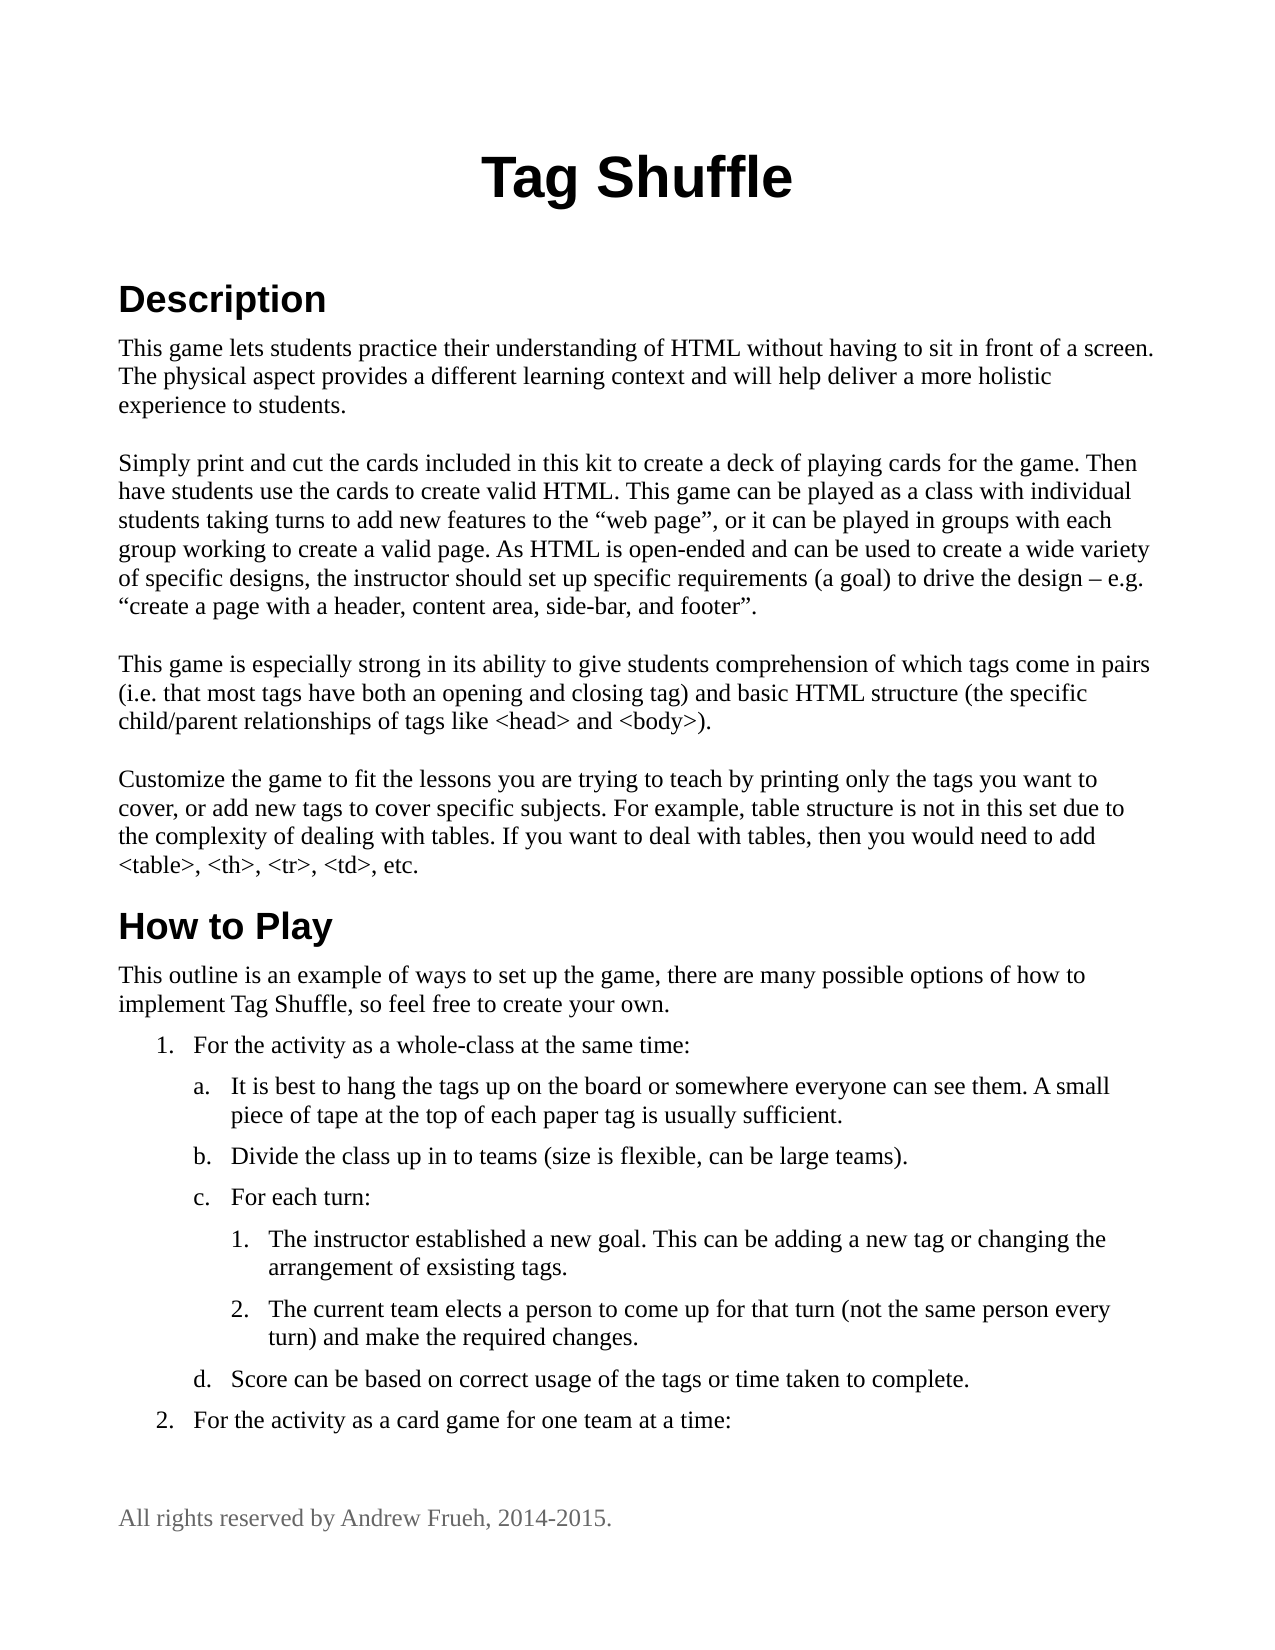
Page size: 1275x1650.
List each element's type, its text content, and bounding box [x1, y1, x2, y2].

text This outline is an example of ways to set up the game, there are many possible options of how to implement Tag Shuffle, so feel free to create your own. [118, 960, 1157, 1017]
text Customize the game to fit the lessons you are trying to teach by printing only the tags you want to cover, or add new tags to cover specific subjects. For example, table structure is not in this set due to the complexity of dealing with tables. If you want to deal with tables, then you would need to add <table>, <th>, <tr>, <td>, etc. [118, 764, 1157, 879]
text Simply print and cut the cards included in this kit to create a deck of playing cards for the game. Then have students use the cards to create valid HTML. This game can be played as a class with individual students taking turns to add new features to the “web page”, or it can be played in groups with each group working to create a valid page. As HTML is open-ended and can be used to create a wide variety of specific designs, the instructor should set up specific requirements (a goal) to drive the design – e.g. “create a page with a header, content area, side-bar, and footer”. [118, 448, 1157, 620]
title Tag Shuffle [118, 143, 1157, 210]
list Divide the class up in to teams (size is flexible, can be large teams). [193, 1141, 1157, 1170]
list The instructor established a new goal. This can be adding a new tag or changing the arrangement of exsisting tags. [231, 1224, 1157, 1281]
subtitle Description [118, 276, 1157, 320]
list Score can be based on correct usage of the tags or time taken to complete. [193, 1364, 1157, 1392]
text This game lets students practice their understanding of HTML without having to sit in front of a screen. The physical aspect provides a different learning context and will help deliver a more holistic experience to students. [118, 333, 1157, 419]
list For the activity as a whole-class at the same time: [156, 1030, 1157, 1059]
list For the activity as a card game for one team at a time: [156, 1405, 1157, 1434]
list For each turn: [193, 1182, 1157, 1211]
subtitle How to Play [118, 904, 1157, 947]
list The current team elects a person to come up for that turn (not the same person every turn) and make the required changes. [231, 1294, 1157, 1351]
text This game is especially strong in its ability to give students comprehension of which tags come in pairs (i.e. that most tags have both an opening and closing tag) and basic HTML structure (the specific child/parent relationships of tags like <head> and <body>). [118, 649, 1157, 735]
list It is best to hang the tags up on the board or somewhere everyone can see them. A small piece of tape at the top of each paper tag is usually sufficient. [193, 1071, 1157, 1129]
